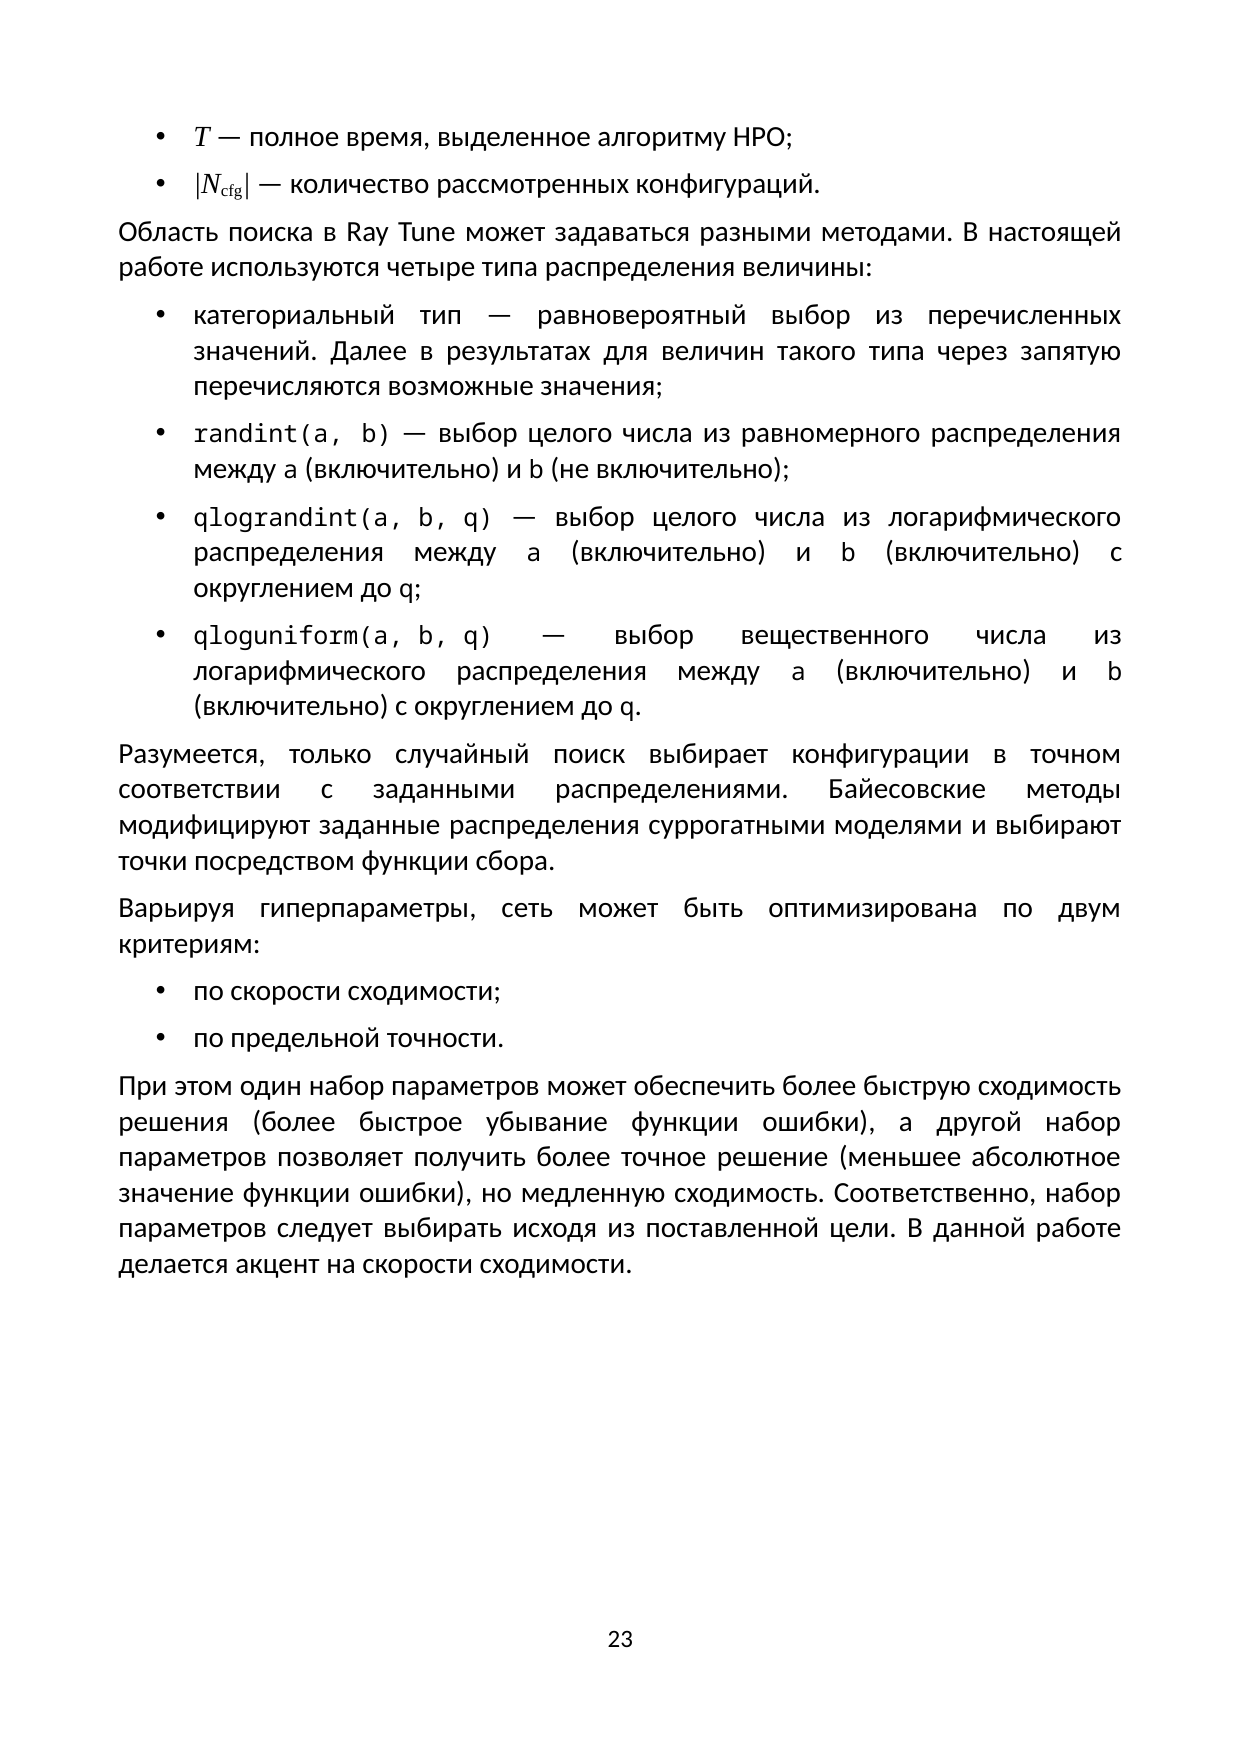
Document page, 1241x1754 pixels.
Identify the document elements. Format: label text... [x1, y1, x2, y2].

list по скорости сходимости; [156, 972, 1122, 1008]
list категориальный тип — равновероятный выбор из перечисленных значений. Далее в результатах для величин такого типа через запятую перечисляются возможные значения; [156, 296, 1122, 403]
text Варьируя гиперпараметры, сеть может быть оптимизирована по двум критериям: [118, 889, 1122, 960]
list randint(a, b) — выбор целого числа из равномерного распределения между a (включительно) и b (не включительно); [156, 414, 1122, 486]
list T — полное время, выделенное алгоритму HPO; [156, 118, 1122, 154]
list qlograndint(a, b, q) — выбор целого числа из логарифмического распределения между a (включительно) и b (включительно) с округлением до q; [156, 498, 1122, 604]
text Область поиска в Ray Tune может задаваться разными методами. В настоящей работе используются четыре типа распределения величины: [118, 213, 1122, 284]
list |Ncfg| — количество рассмотренных конфигураций. [156, 166, 1122, 201]
text Разумеется, только случайный поиск выбирает конфигурации в точном соответствии с заданными распределениями. Байесовские методы модифицируют заданные распределения суррогатными моделями и выбирают точки посредством функции сбора. [118, 735, 1122, 877]
list qloguniform(a, b, q) — выбор вещественного числа из логарифмического распределения между a (включительно) и b (включительно) с округлением до q. [156, 616, 1122, 723]
list по предельной точности. [156, 1019, 1122, 1055]
text При этом один набор параметров может обеспечить более быструю сходимость решения (более быстрое убывание функции ошибки), а другой набор параметров позволяет получить более точное решение (меньшее абсолютное значение функции ошибки), но медленную сходимость. Соответственно, набор параметров следует выбирать исходя из поставленной цели. В данной работе делается акцент на скорости сходимости. [118, 1067, 1122, 1281]
